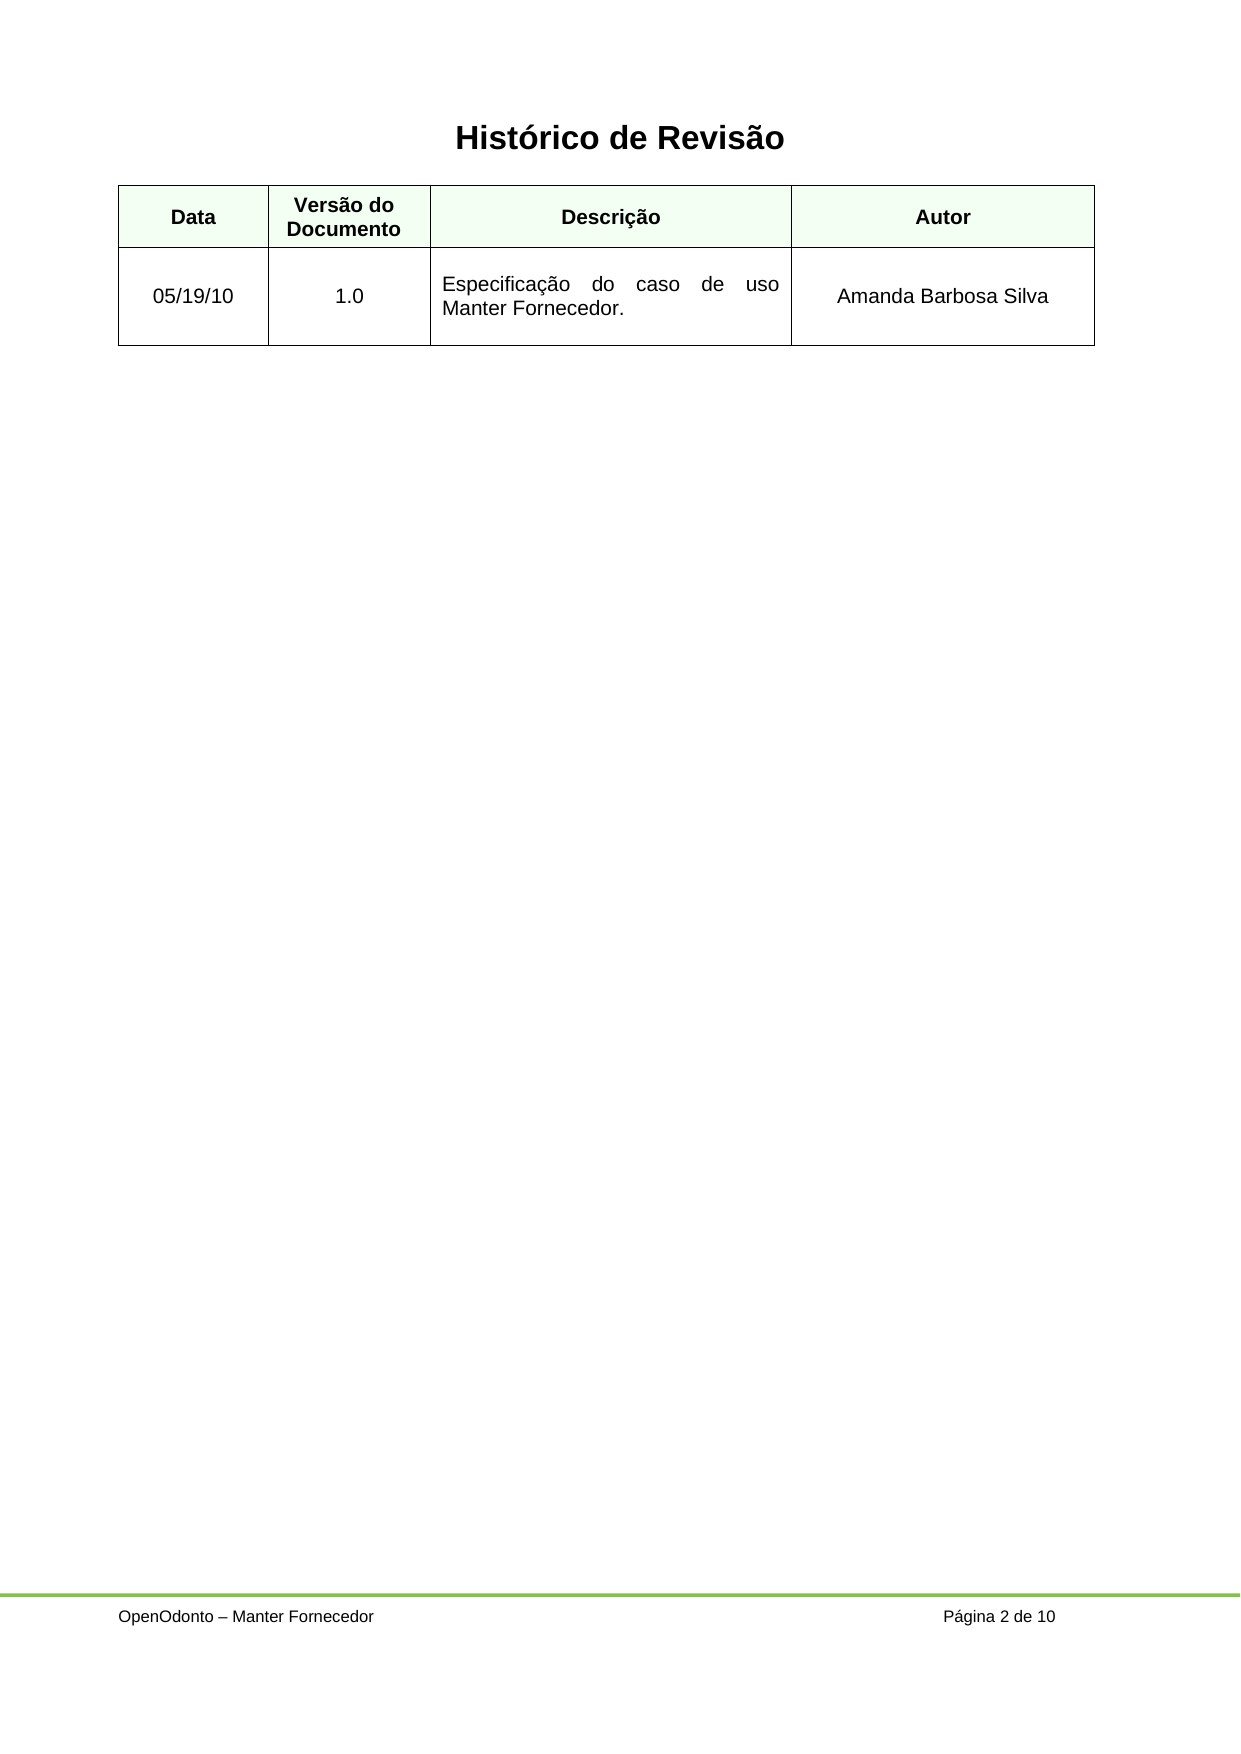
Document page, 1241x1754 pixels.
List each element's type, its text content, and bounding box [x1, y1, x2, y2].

table_cell 19/05/10 [119, 248, 268, 345]
title Histórico de Revisão [118, 118, 1122, 157]
table_header Versão do Documento [269, 186, 430, 247]
table_header Autor [792, 186, 1094, 247]
table_cell 1.0 [269, 248, 430, 345]
table_cell Amanda Barbosa Silva [792, 248, 1094, 345]
table_header Data [119, 186, 268, 247]
table_header Descrição [431, 186, 791, 247]
table_cell Especificação do caso de uso Manter Fornecedor. [431, 248, 791, 345]
